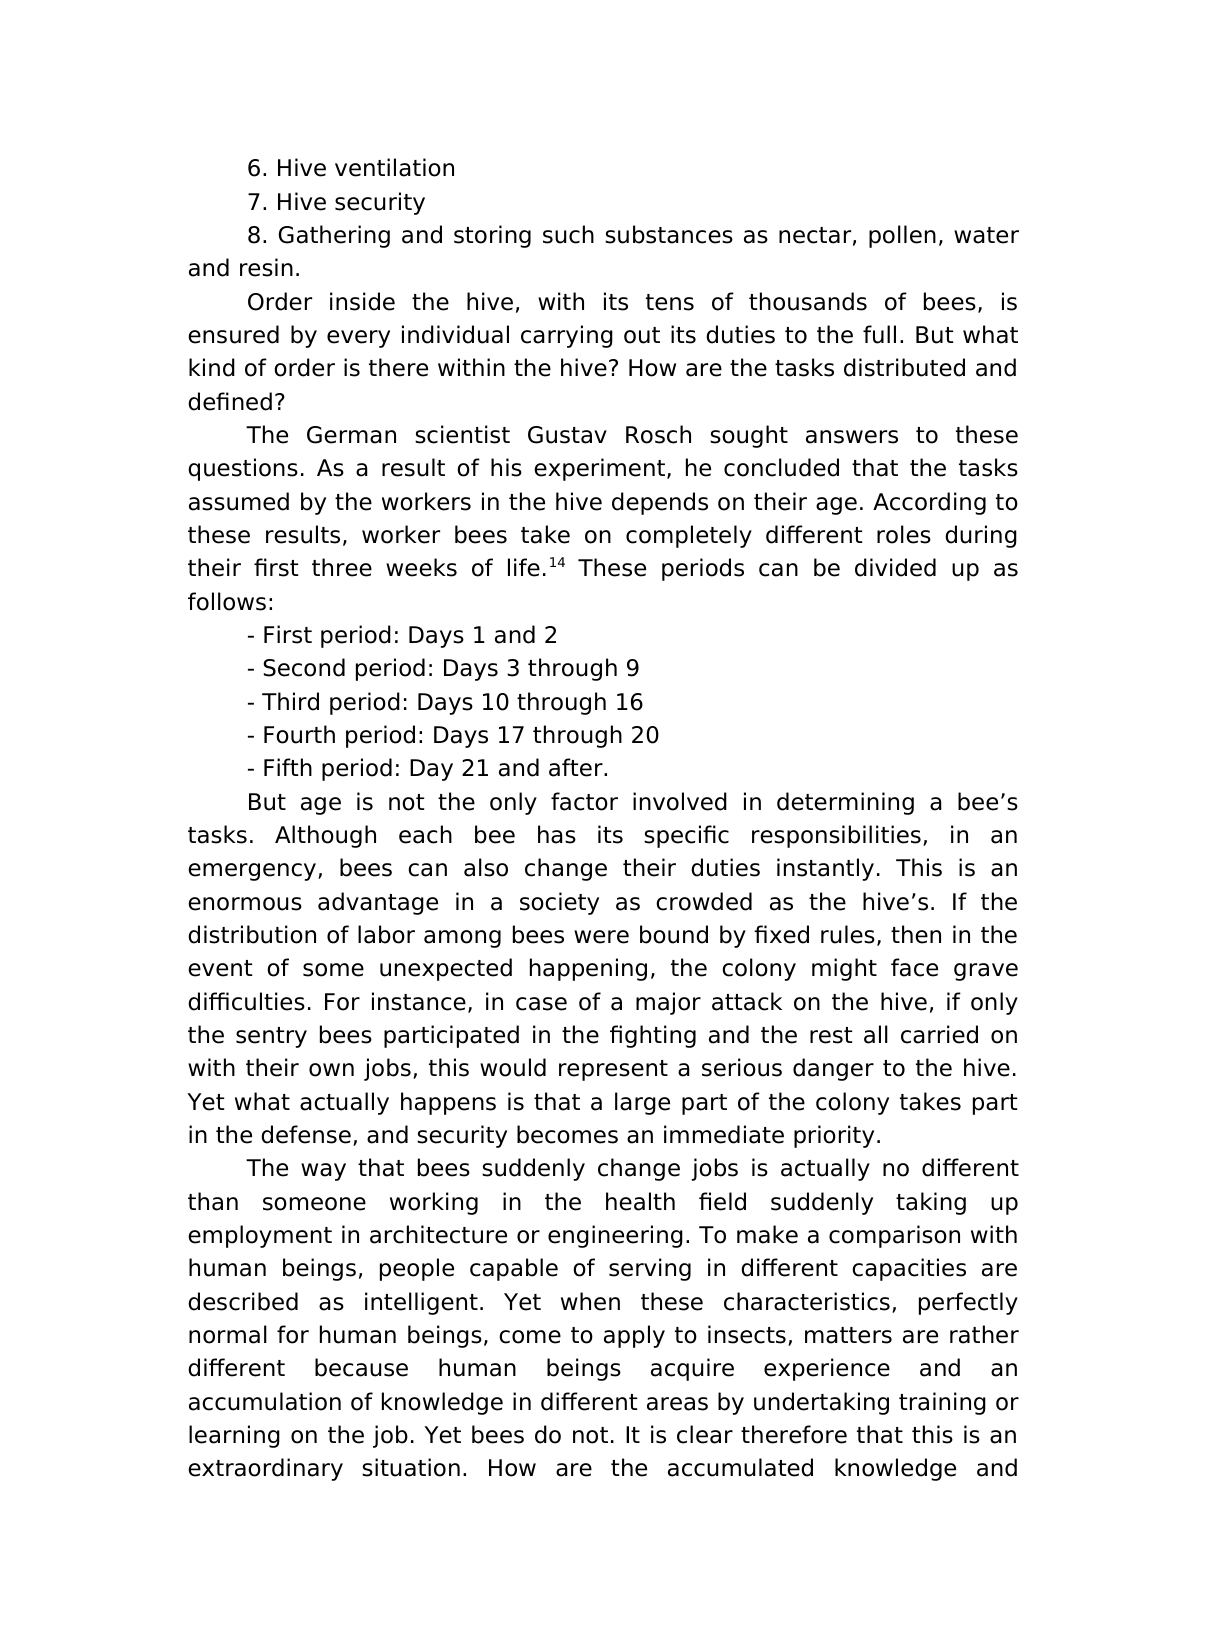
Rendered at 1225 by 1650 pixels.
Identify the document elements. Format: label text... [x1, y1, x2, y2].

text But age is not the only factor involved in determining a bee’s tasks. Although each bee has its specific responsibilities, in an emergency, bees can also change their duties instantly. This is an enormous advantage in a society as crowded as the hive’s. If the distribution of labor among bees were bound by fixed rules, then in the event of some unexpected happening, the colony might face grave difficulties. For instance, in case of a major attack on the hive, if only the sentry bees participated in the fighting and the rest all carried on with their own jobs, this would represent a serious danger to the hive. Yet what actually happens is that a large part of the colony takes part in the defense, and security becomes an immediate priority. [187, 783, 1020, 1150]
text - Fourth period: Days 17 through 20 [187, 717, 1020, 750]
text Order inside the hive, with its tens of thousands of bees, is ensured by every individual carrying out its duties to the full. But what kind of order is there within the hive? How are the tasks distributed and defined? [187, 283, 1020, 417]
text - Second period: Days 3 through 9 [187, 650, 1020, 683]
text - Third period: Days 10 through 16 [187, 683, 1020, 717]
text 8. Gathering and storing such substances as nectar, pollen, water and resin. [187, 217, 1020, 283]
text - First period: Days 1 and 2 [187, 617, 1020, 650]
text - Fifth period: Day 21 and after. [187, 750, 1020, 783]
text 6. Hive ventilation [187, 150, 1020, 183]
text 7. Hive security [187, 183, 1020, 217]
text The way that bees suddenly change jobs is actually no different than someone working in the health field suddenly taking up employment in architecture or engineering. To make a comparison with human beings, people capable of serving in different capacities are described as intelligent. Yet when these characteristics, perfectly normal for human beings, come to apply to insects, matters are rather different because human beings acquire experience and an accumulation of knowledge in different areas by undertaking training or learning on the job. Yet bees do not. It is clear therefore that this is an extraordinary situation. How are the accumulated knowledge and [187, 1150, 1020, 1483]
text The German scientist Gustav Rosch sought answers to these questions. As a result of his experiment, he concluded that the tasks assumed by the workers in the hive depends on their age. According to these results, worker bees take on completely different roles during their first three weeks of life.14 These periods can be divided up as follows: [187, 417, 1020, 617]
